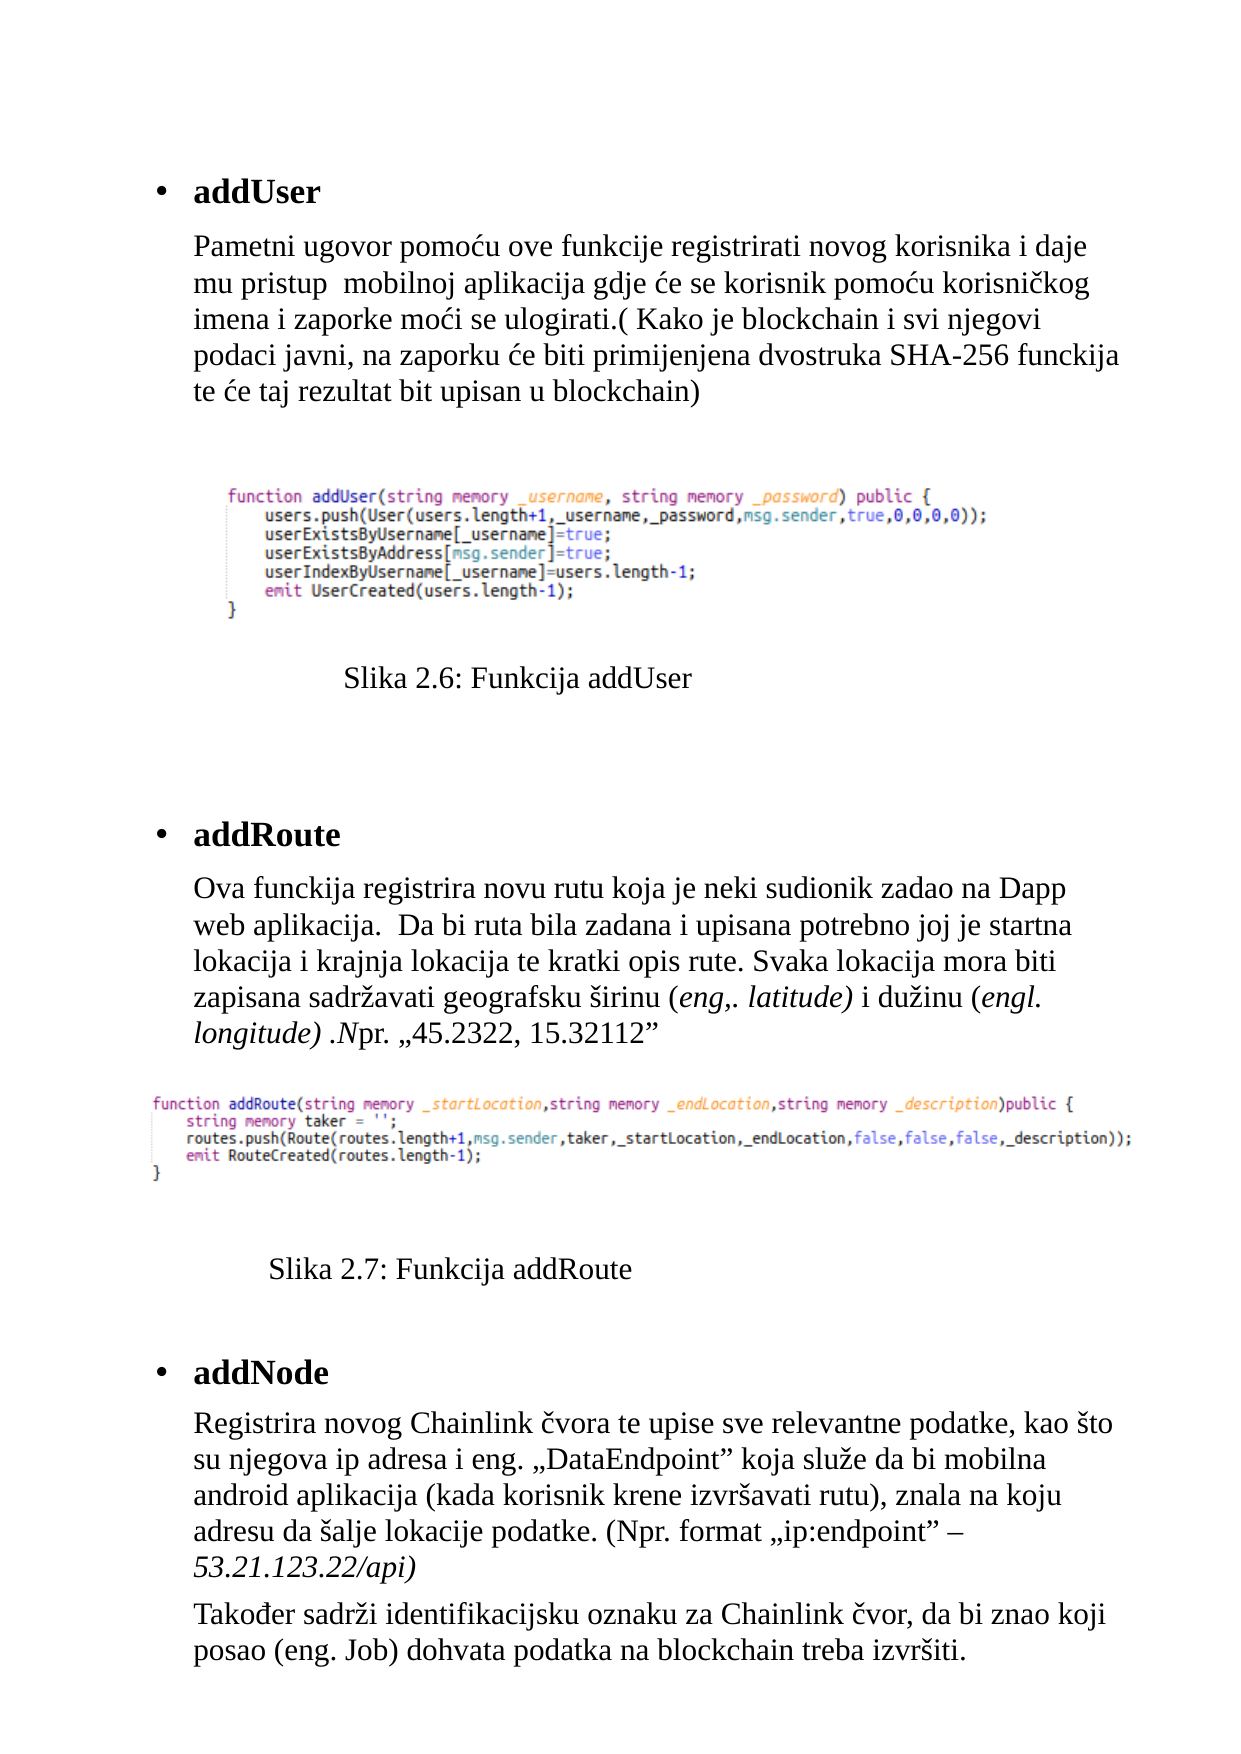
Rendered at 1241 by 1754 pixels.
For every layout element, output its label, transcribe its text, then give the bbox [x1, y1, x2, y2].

list addRoute [156, 813, 1122, 854]
picture [147, 1092, 1152, 1194]
list Registrira novog Chainlink čvora te upise sve relevantne podatke, kao što su njegova ip adresa i eng. „DataEndpoint” koja služe da bi mobilna android aplikacija (kada korisnik krene izvršavati rutu), znala na koju adresu da šalje lokacije podatke. (Npr. format „ip:endpoint” – 53.21.123.22/api) [156, 1404, 1122, 1584]
text Slika 2.6: Funkcija addUser [118, 660, 1122, 696]
list Također sadrži identifikacijsku oznaku za Chainlink čvor, da bi znao koji posao (eng. Job) dohvata podatka na blockchain treba izvršiti. [156, 1596, 1122, 1667]
list addUser [156, 171, 1122, 212]
list addNode [156, 1351, 1122, 1392]
picture [212, 465, 1028, 633]
text Slika 2.7: Funkcija addRoute [118, 1246, 1122, 1287]
text Ova funckija registrira novu rutu koja je neki sudionik zadao na Dapp web aplikacija. Da bi ruta bila zadana i upisana potrebno joj je startna lokacija i krajnja lokacija te kratki opis rute. Svaka lokacija mora biti zapisana sadržavati geografsku širinu (eng,. latitude) i dužinu (engl. longitude) .Npr. „45.2322, 15.32112” [118, 866, 1122, 1050]
text Pametni ugovor pomoću ove funkcije registrirati novog korisnika i daje mu pristup mobilnoj aplikacija gdje će se korisnik pomoću korisničkog imena i zaporke moći se ulogirati.( Kako je blockchain i svi njegovi podaci javni, na zaporku će biti primijenjena dvostruka SHA-256 funckija te će taj rezultat bit upisan u blockchain) [118, 223, 1122, 408]
